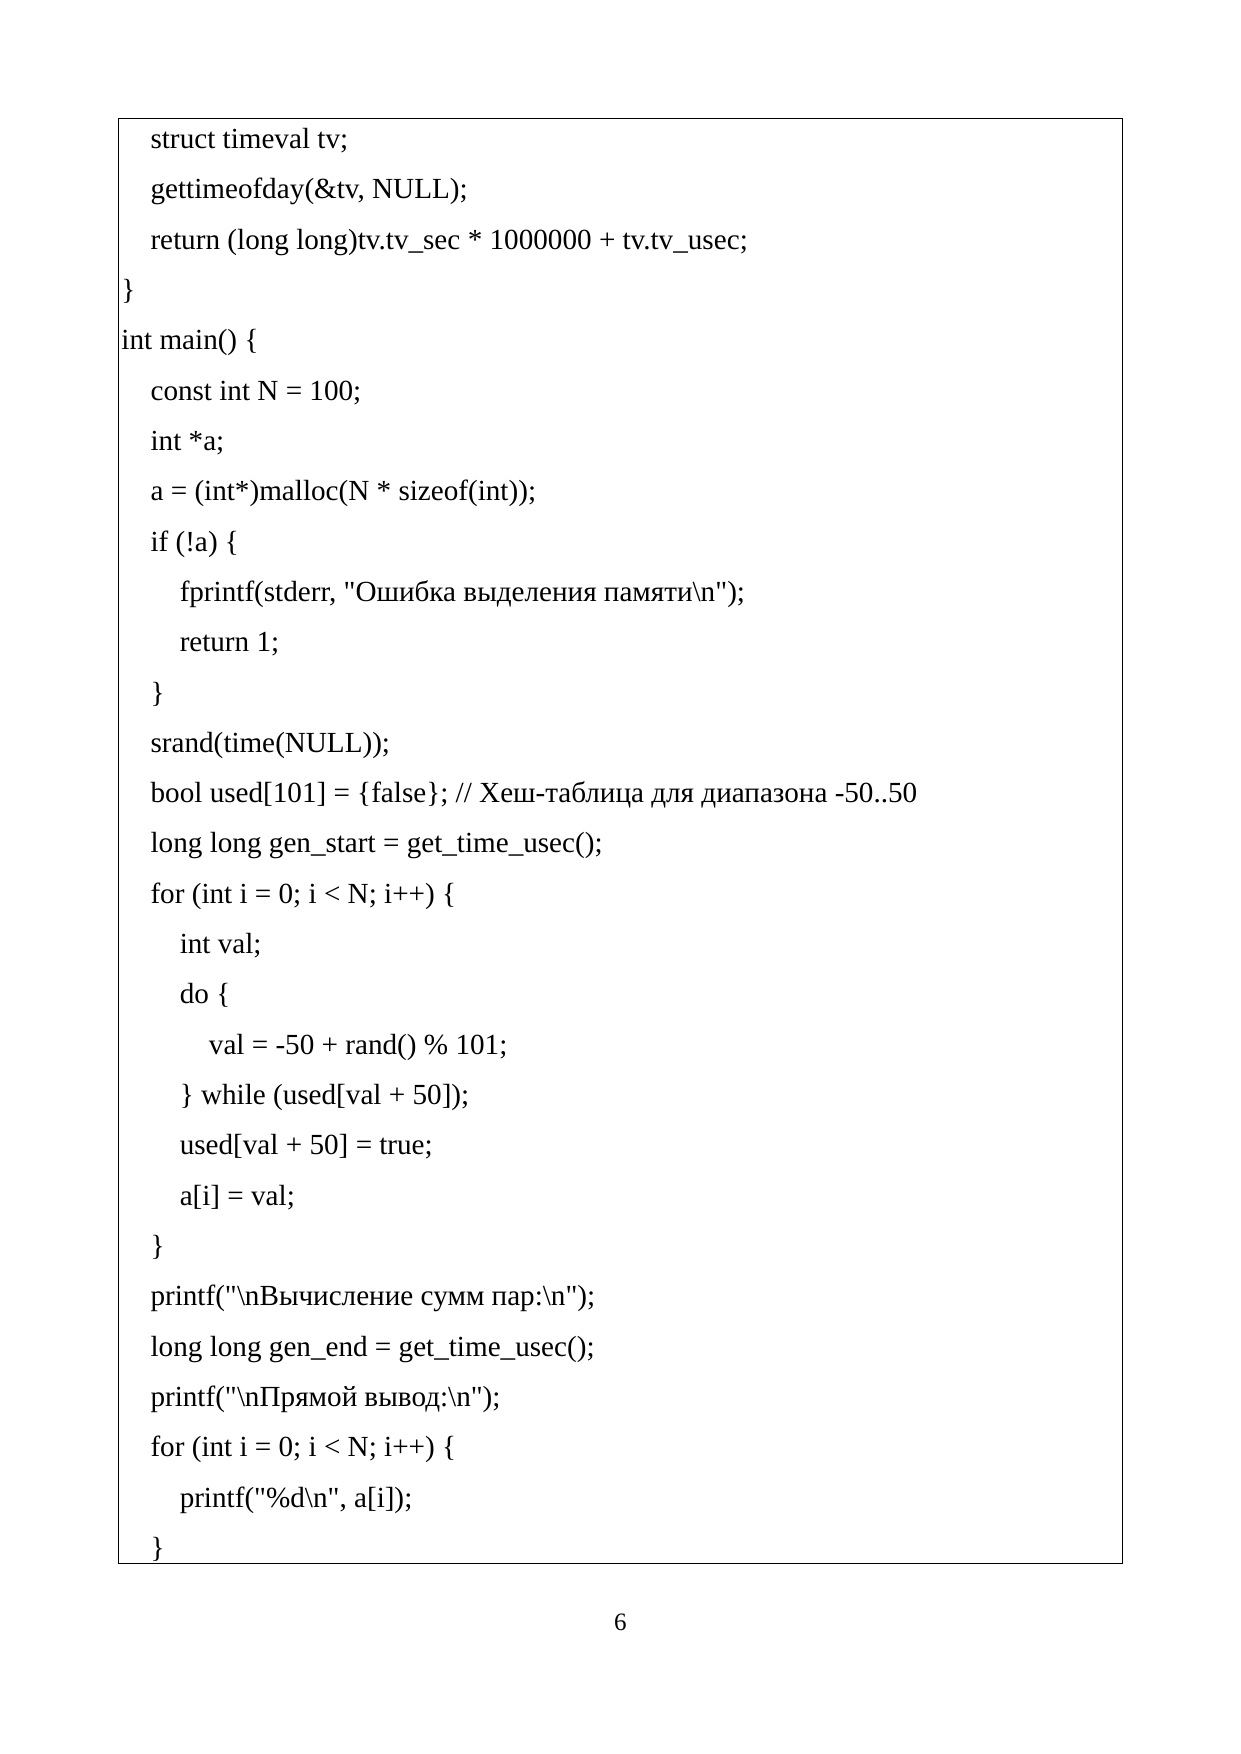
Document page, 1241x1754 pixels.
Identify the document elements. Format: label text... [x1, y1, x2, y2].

text long long gen_start = get_time_usec(); [119, 822, 1122, 859]
text for (int i = 0; i < N; i++) { [119, 873, 1122, 909]
text do { [119, 973, 1122, 1010]
text a = (int*)malloc(N * sizeof(int)); [119, 470, 1122, 507]
text int val; [119, 923, 1122, 960]
text int main() { [119, 319, 1122, 356]
text a[i] = val; [119, 1175, 1122, 1211]
text return 1; [119, 621, 1122, 658]
text } [119, 269, 1122, 306]
text } [119, 672, 1122, 708]
text const int N = 100; [119, 370, 1122, 406]
text fprintf(stderr, "Ошибка выделения памяти\n"); [119, 571, 1122, 608]
text printf("\nВычисление сумм пар:\n"); [119, 1275, 1122, 1312]
text gettimeofday(&tv, NULL); [119, 168, 1122, 205]
text for (int i = 0; i < N; i++) { [119, 1426, 1122, 1463]
text long long gen_end = get_time_usec(); [119, 1326, 1122, 1362]
text if (!a) { [119, 521, 1122, 557]
text srand(time(NULL)); [119, 722, 1122, 758]
text } while (used[val + 50]); [119, 1074, 1122, 1111]
text } [119, 1225, 1122, 1262]
text return (long long)tv.tv_sec * 1000000 + tv.tv_usec; [119, 219, 1122, 255]
text struct timeval tv; [119, 119, 1122, 155]
text val = -50 + rand() % 101; [119, 1024, 1122, 1060]
text printf("\nПрямой вывод:\n"); [119, 1376, 1122, 1413]
text bool used[101] = {false}; // Хеш-таблица для диапазона -50..50 [119, 772, 1122, 809]
text int *a; [119, 420, 1122, 457]
text used[val + 50] = true; [119, 1124, 1122, 1161]
text printf("%d\n", a[i]); [119, 1477, 1122, 1513]
text } [119, 1527, 1122, 1563]
